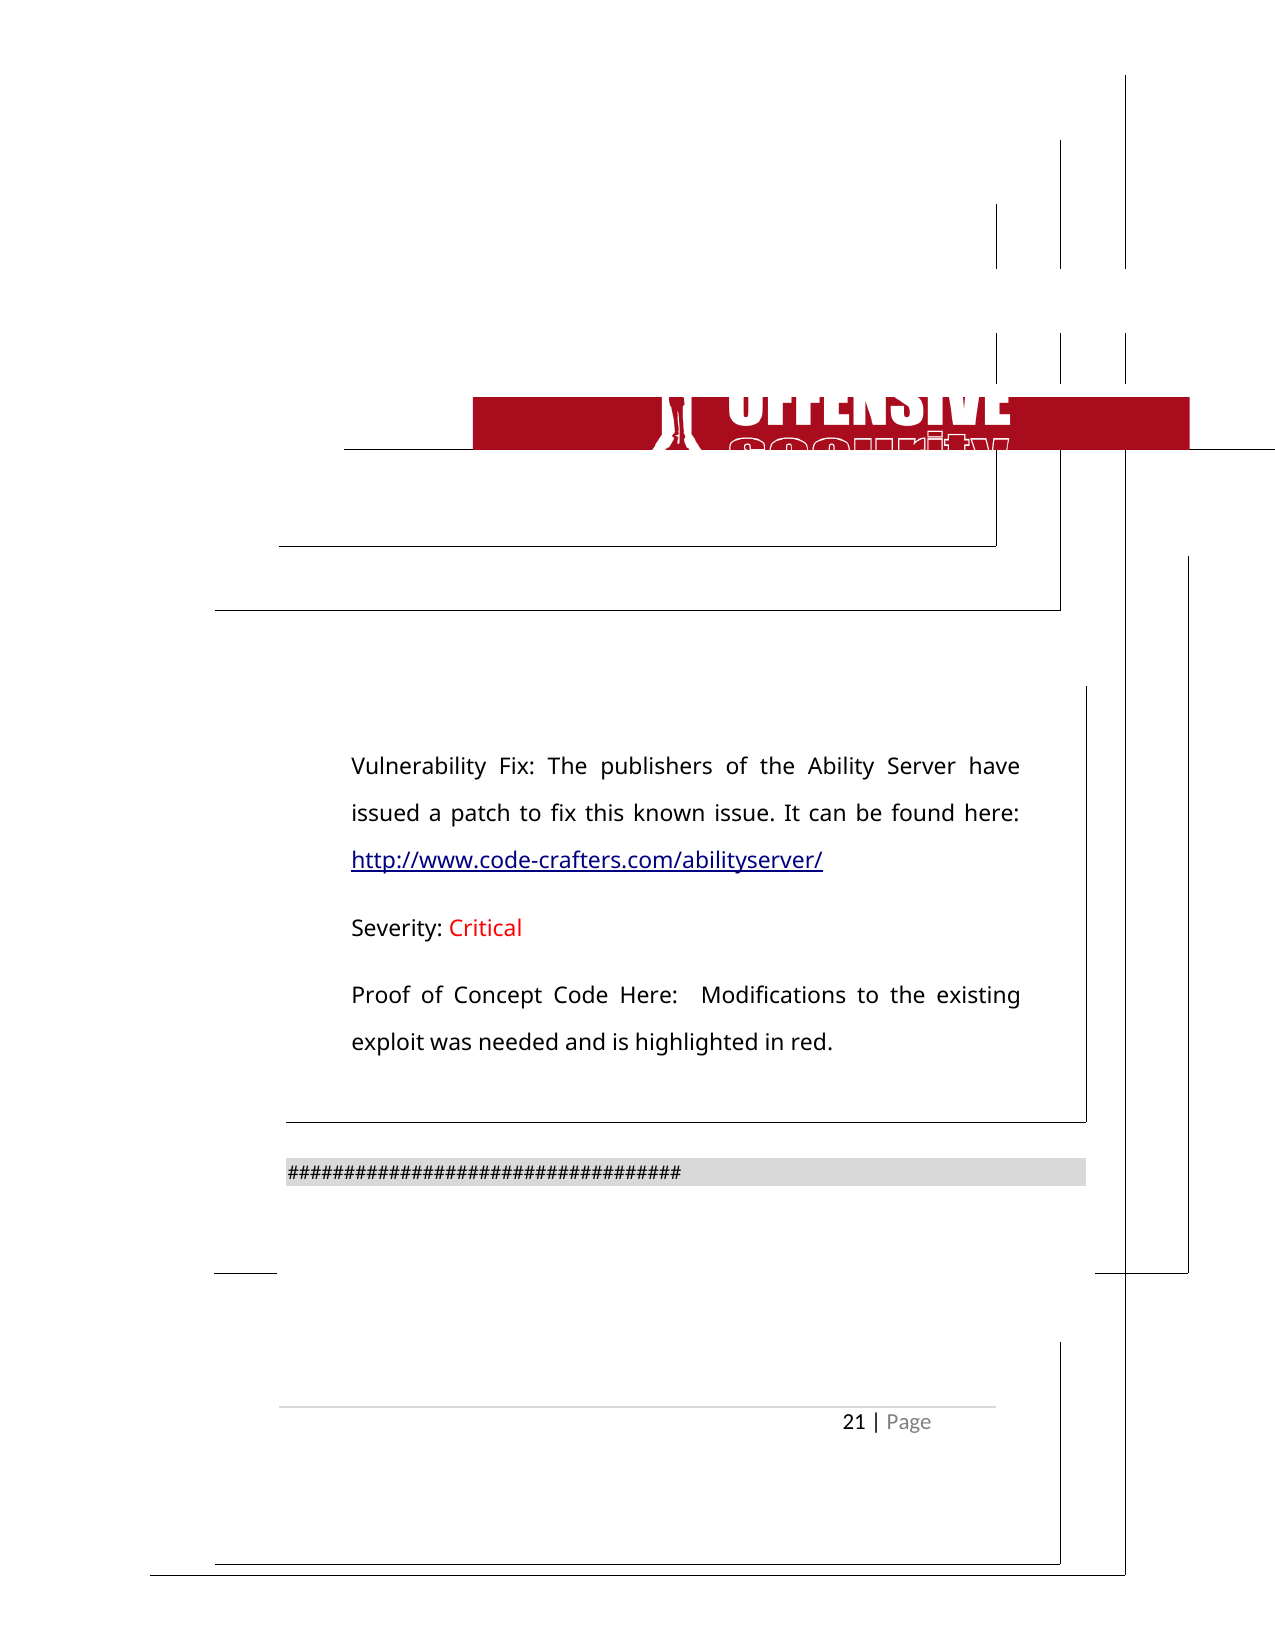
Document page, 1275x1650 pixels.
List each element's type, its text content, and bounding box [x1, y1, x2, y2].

table_header Vulnerability Fix: The publishers of the Ability Server have issued a patch to fix this known issue. It can be found here: http://www.code-crafters.com/abilityserver/ Severity: Critical Proof of Concept Code Here: Modifications to the existing exploit was needed and is highlighted in red. ################################### [279, 623, 1093, 1271]
table_header [1095, 621, 1123, 1271]
